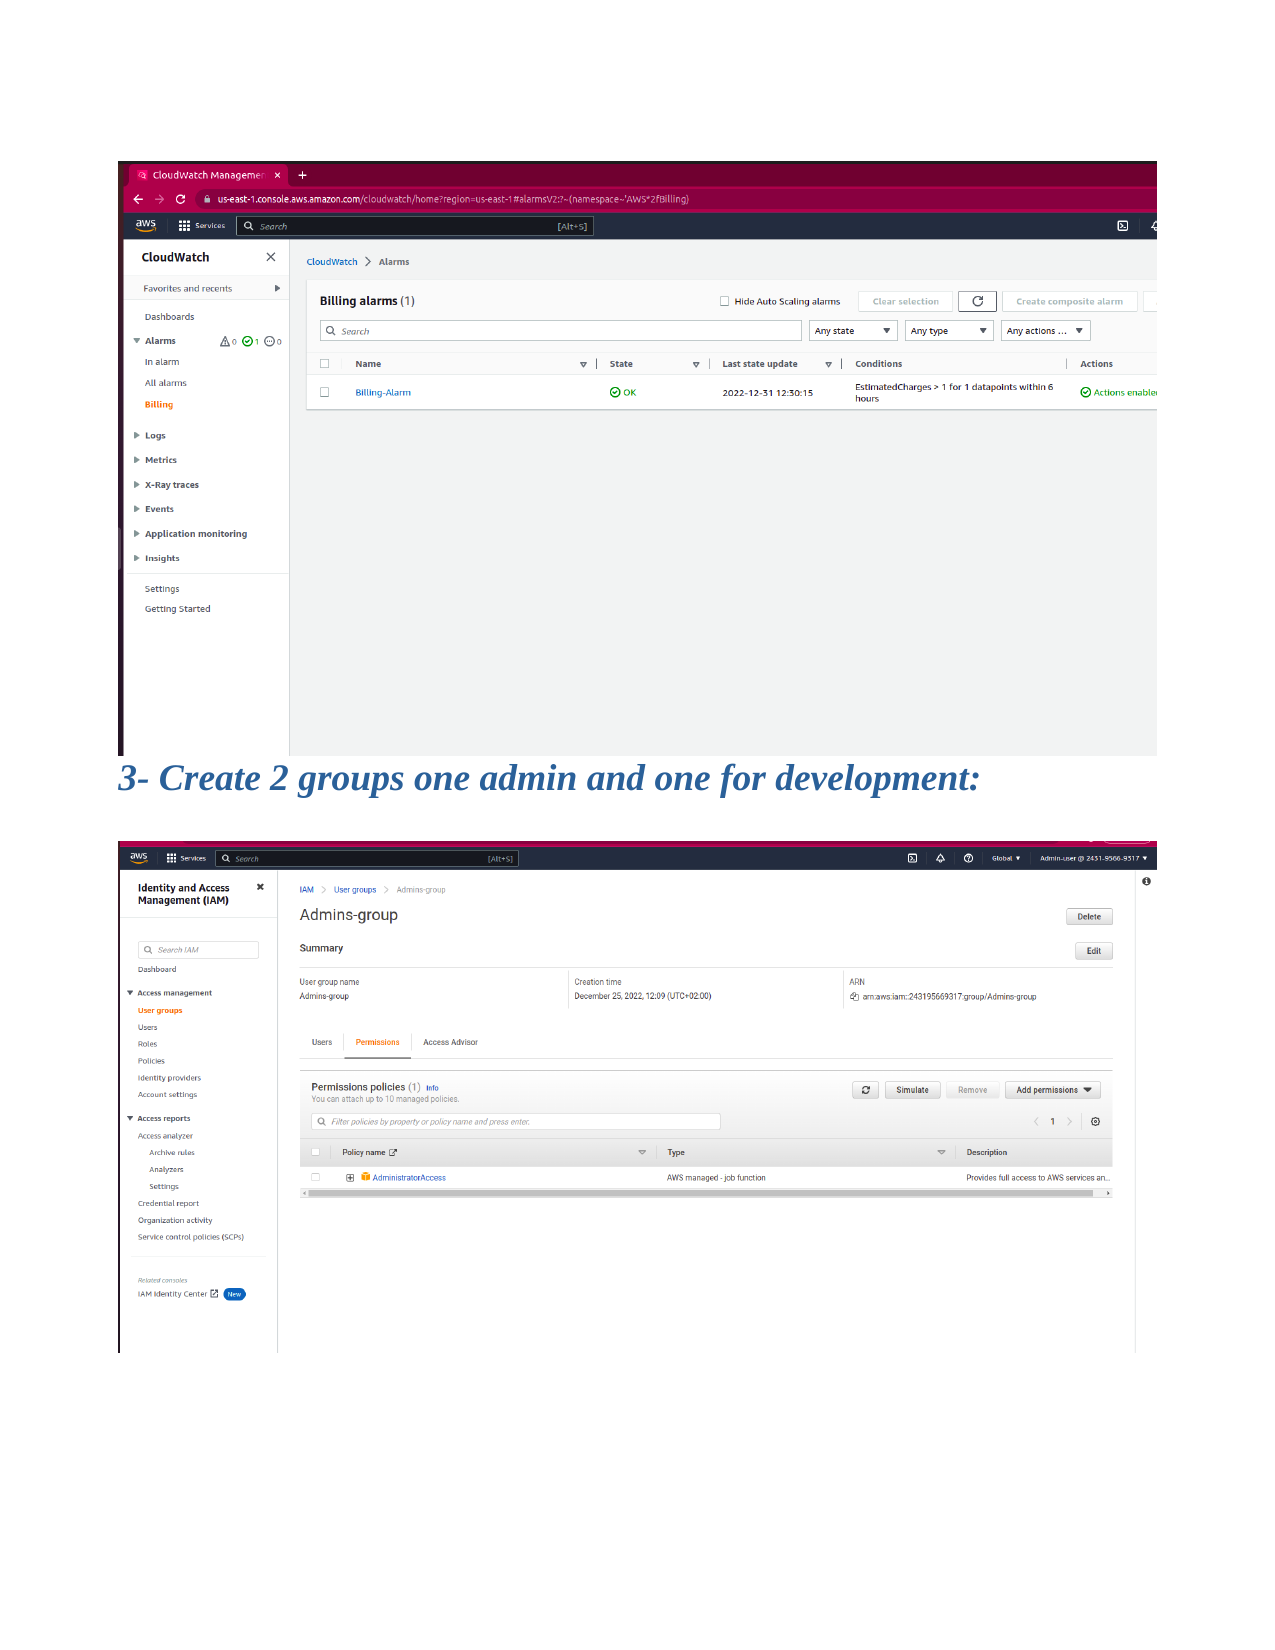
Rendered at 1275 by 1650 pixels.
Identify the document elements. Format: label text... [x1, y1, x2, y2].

text 3- Create 2 groups one admin and one for development: [118, 756, 1157, 798]
picture [118, 161, 1157, 756]
picture [118, 841, 1157, 1353]
